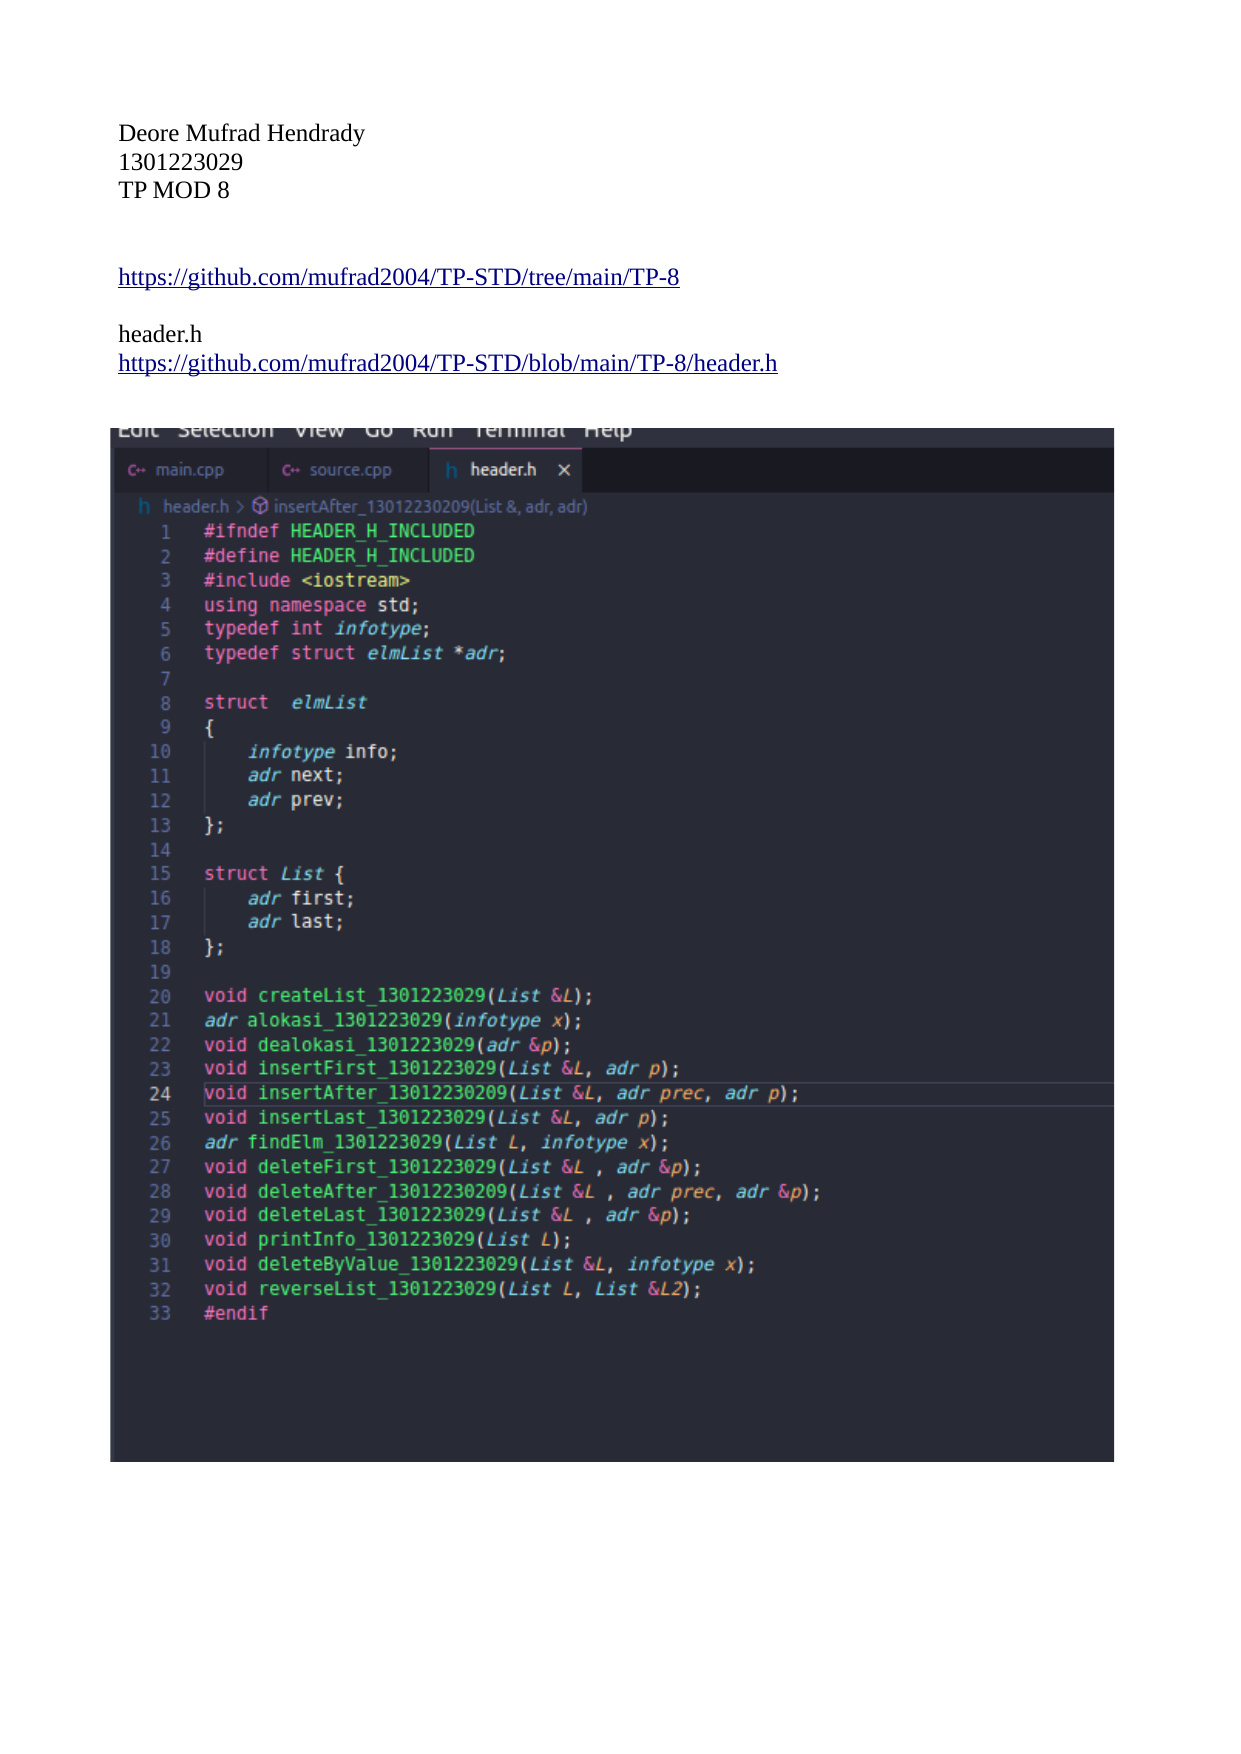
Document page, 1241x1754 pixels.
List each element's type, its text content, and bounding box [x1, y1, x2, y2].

text Deore Mufrad Hendrady [118, 118, 1122, 147]
text https://github.com/mufrad2004/TP-STD/blob/main/TP-8/header.h [118, 348, 1122, 377]
picture [110, 428, 1115, 1462]
text https://github.com/mufrad2004/TP-STD/tree/main/TP-8 [118, 262, 1122, 291]
text header.h [118, 319, 1122, 348]
text TP MOD 8 [118, 176, 1122, 204]
text 1301223029 [118, 147, 1122, 176]
